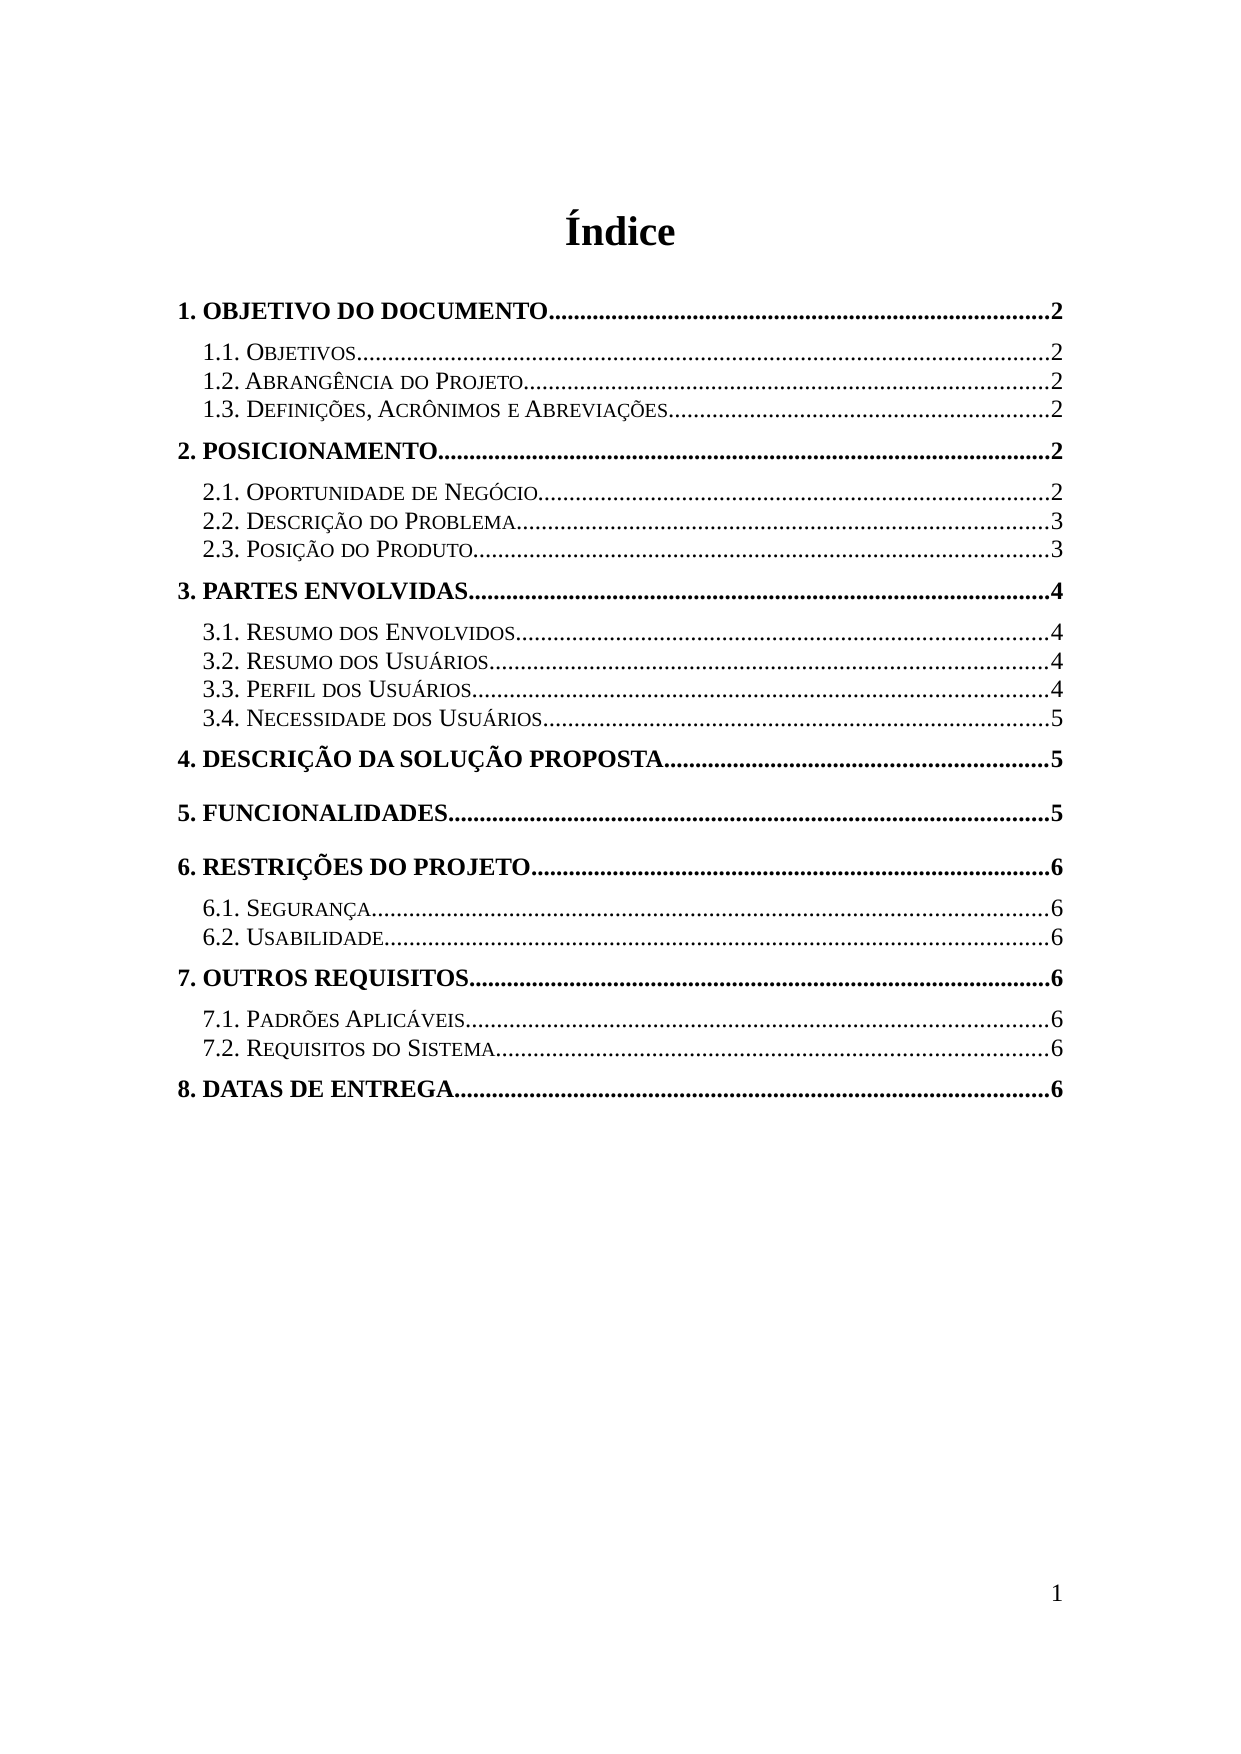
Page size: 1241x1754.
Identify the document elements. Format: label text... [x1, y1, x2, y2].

text 7. Outros Requisitos 6 [177, 963, 1063, 992]
text 6. Restrições do Projeto 6 [177, 852, 1063, 881]
text 4. Descrição da Solução Proposta 5 [177, 744, 1063, 773]
text 7.1. Padrões Aplicáveis 6 [202, 1004, 1063, 1033]
text 5. Funcionalidades 5 [177, 798, 1063, 827]
text 3.1. Resumo dos Envolvidos 4 [202, 617, 1063, 646]
text 1.2. Abrangência do Projeto 2 [202, 366, 1063, 394]
text 7.2. Requisitos do Sistema 6 [202, 1033, 1063, 1062]
text 6.1. Segurança 6 [202, 893, 1063, 922]
text 8. Datas de Entrega 6 [177, 1074, 1063, 1103]
text 2. Posicionamento 2 [177, 436, 1063, 464]
text 2.3. Posição do Produto 3 [202, 534, 1063, 563]
text 1.3. Definições, Acrônimos e Abreviações 2 [202, 394, 1063, 423]
text 6.2. Usabilidade 6 [202, 922, 1063, 951]
text 2.2. Descrição do Problema 3 [202, 506, 1063, 534]
text Índice [177, 207, 1063, 254]
text 3.4. Necessidade dos Usuários 5 [202, 703, 1063, 732]
text 3.2. Resumo dos Usuários 4 [202, 646, 1063, 674]
text 1. Objetivo do Documento 2 [177, 296, 1063, 324]
text 3.3. Perfil dos Usuários 4 [202, 674, 1063, 703]
text 1.1. Objetivos 2 [202, 337, 1063, 366]
text 2.1. Oportunidade de Negócio 2 [202, 477, 1063, 506]
text 3. Partes Envolvidas 4 [177, 576, 1063, 604]
